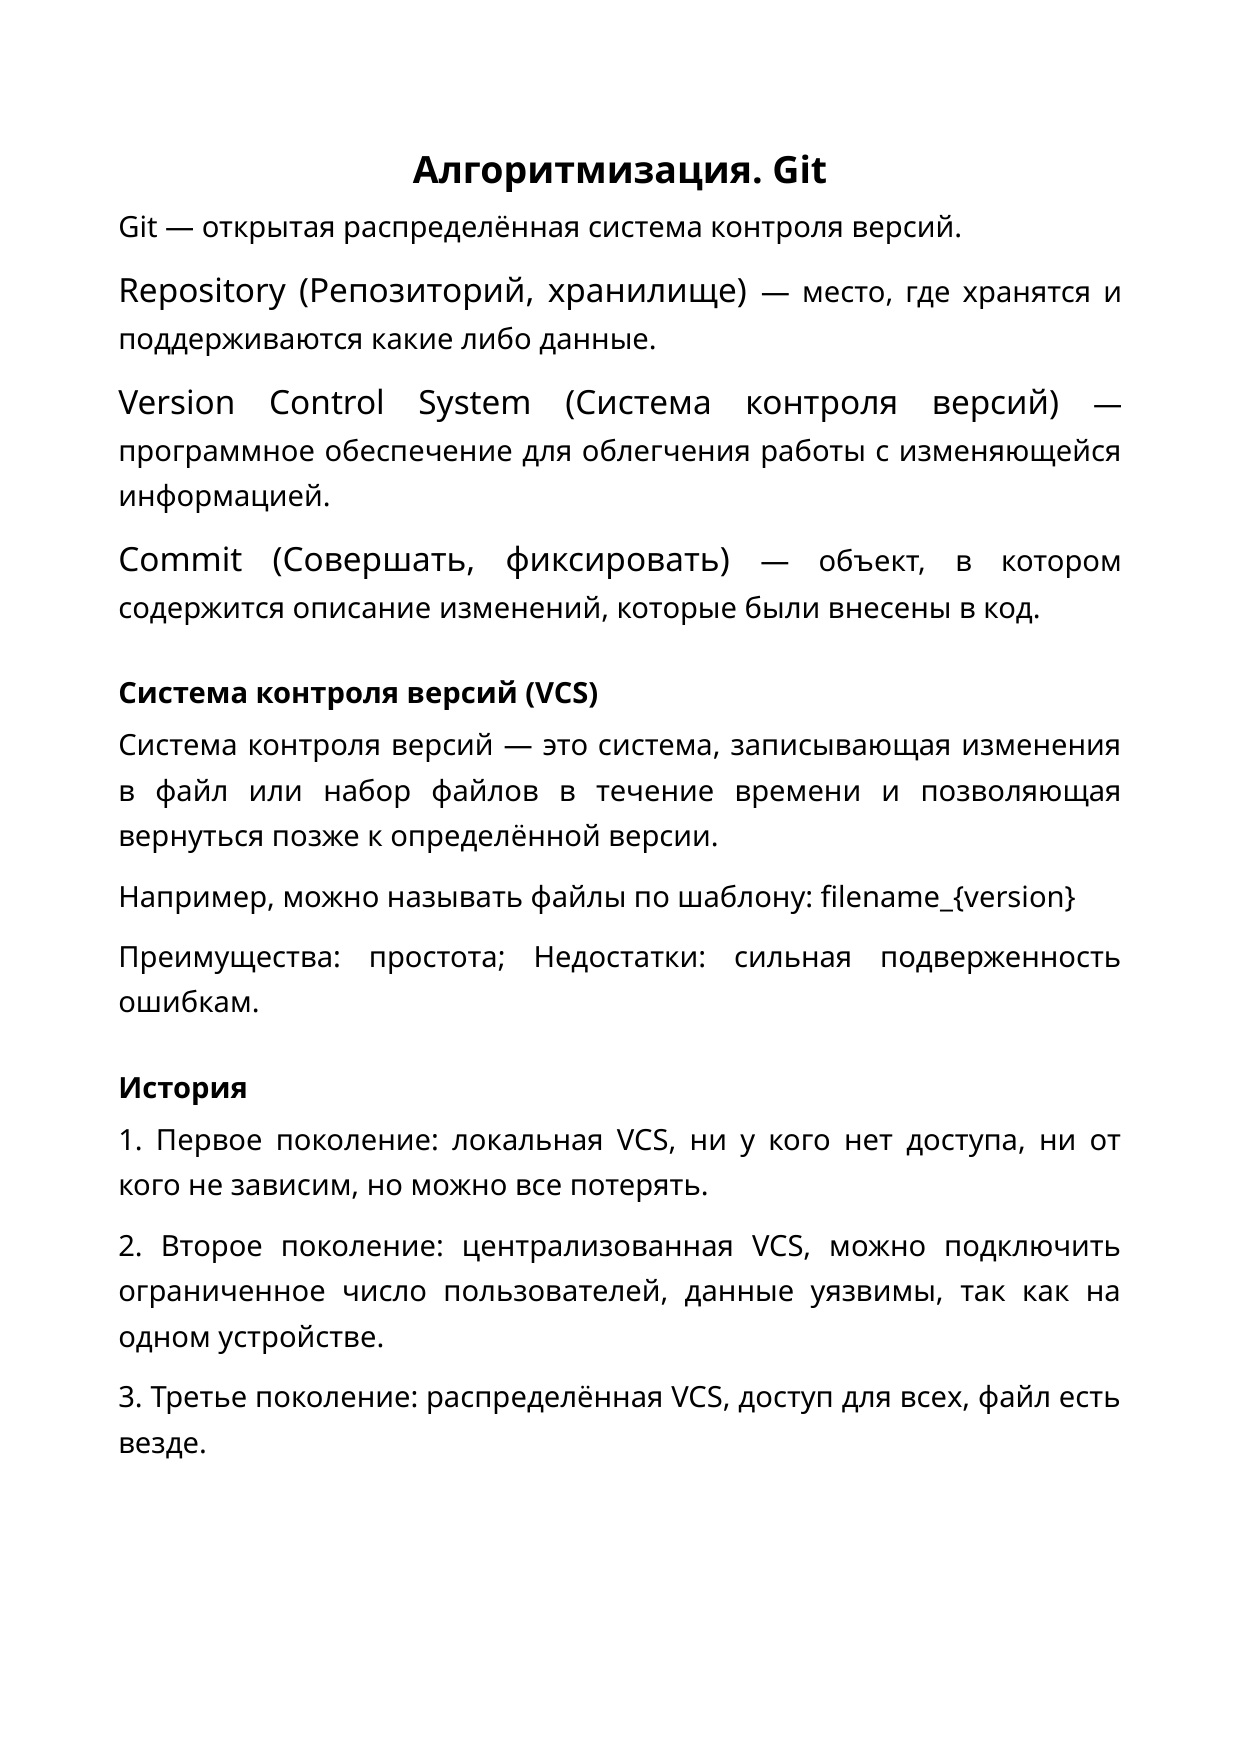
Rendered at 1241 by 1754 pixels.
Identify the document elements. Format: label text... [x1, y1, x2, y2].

subtitle История [118, 1067, 1122, 1107]
text Repository (Репозиторий, хранилище) — место, где хранятся и поддерживаются какие либо данные. [118, 267, 1122, 358]
subtitle Алгоритмизация. Git [118, 143, 1122, 194]
text Например, можно называть файлы по шаблону: filename_{version} [118, 876, 1122, 916]
text Version Control System (Система контроля версий) — программное обеспечение для облегчения работы с изменяющейся информацией. [118, 378, 1122, 515]
text Преимущества: простота; Недостатки: сильная подверженность ошибкам. [118, 936, 1122, 1021]
subtitle Система контроля версий (VCS) [118, 672, 1122, 712]
text Система контроля версий — это система, записывающая изменения в файл или набор файлов в течение времени и позволяющая вернуться позже к определённой версии. [118, 724, 1122, 855]
text 3. Третье поколение: распределённая VCS, доступ для всех, файл есть везде. [118, 1376, 1122, 1462]
text 1. Первое поколение: локальная VCS, ни у кого нет доступа, ни от кого не зависим, но можно все потерять. [118, 1119, 1122, 1204]
text Commit (Совершать, фиксировать) — объект, в котором содержится описание изменений, которые были внесены в код. [118, 536, 1122, 627]
text Git — открытая распределённая система контроля версий. [118, 207, 1122, 246]
text 2. Второе поколение: централизованная VCS, можно подключить ограниченное число пользователей, данные уязвимы, так как на одном устройстве. [118, 1225, 1122, 1356]
